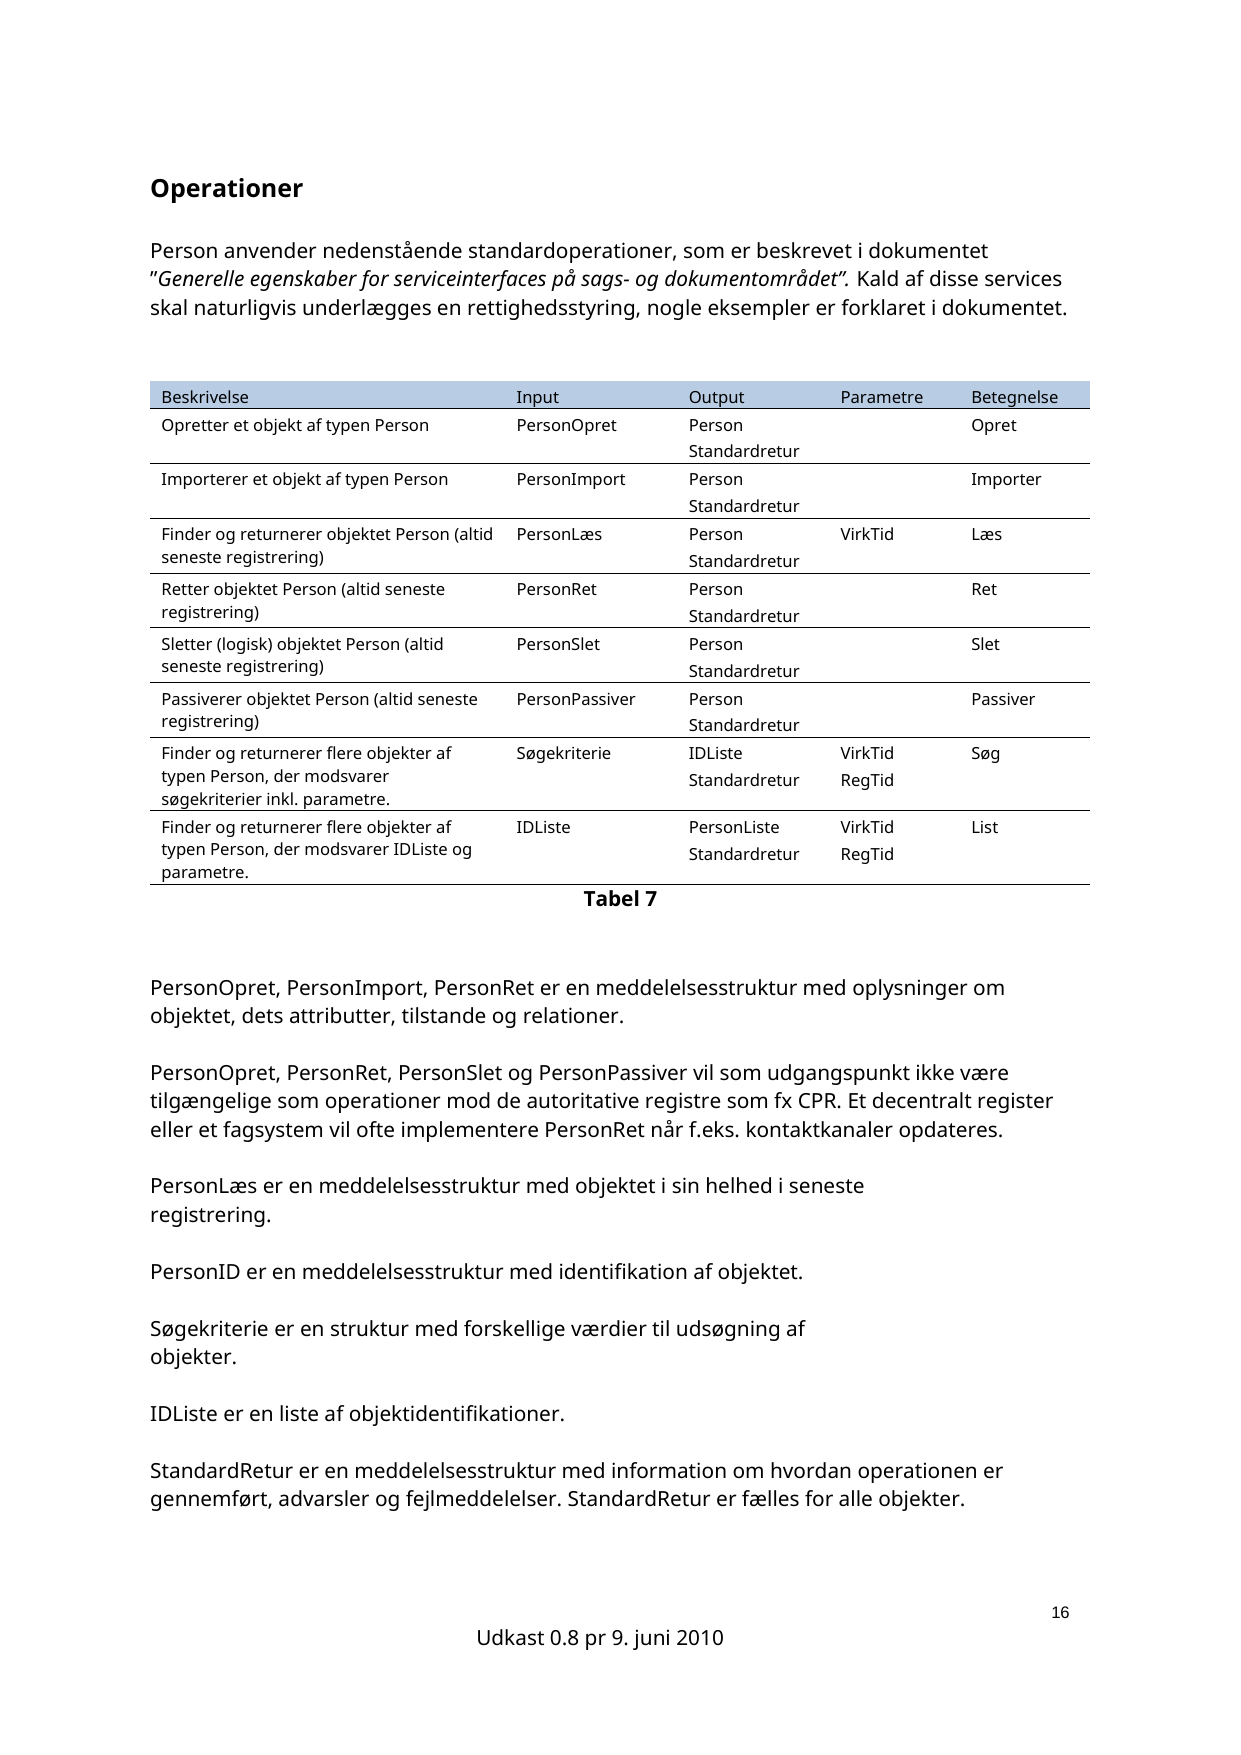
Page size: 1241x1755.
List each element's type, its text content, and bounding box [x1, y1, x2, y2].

table_cell Person Standardretur [677, 519, 829, 572]
table_cell PersonPassiver [505, 683, 677, 737]
table_cell Person Standardretur [677, 464, 829, 518]
table_header Beskrivelse [150, 381, 505, 408]
table_cell Søgekriterie [505, 738, 677, 810]
table_cell PersonRet [505, 574, 677, 627]
subtitle Operationer [150, 171, 1090, 205]
table_cell Finder og returnerer flere objekter af typen Person, der modsvarer IDListe og parametre. [150, 811, 505, 883]
table_cell Søg [960, 738, 1090, 810]
table_cell PersonOpret [505, 409, 677, 463]
table_cell PersonImport [505, 464, 677, 518]
text PersonLæs er en meddelelsesstruktur med objektet i sin helhed i seneste [150, 1172, 1090, 1200]
table_cell PersonListe Standardretur [677, 811, 829, 883]
table_cell Opretter et objekt af typen Person [150, 409, 505, 463]
table_cell VirkTid [829, 519, 960, 572]
table_cell [829, 574, 960, 627]
table_cell Importerer et objekt af typen Person [150, 464, 505, 518]
text PersonOpret, PersonImport, PersonRet er en meddelelsesstruktur med oplysninger om objektet, dets attributter, tilstande og relationer. [150, 973, 1090, 1029]
table_cell Sletter (logisk) objektet Person (altid seneste registrering) [150, 628, 505, 682]
table_cell [829, 409, 960, 463]
table_cell Finder og returnerer flere objekter af typen Person, der modsvarer søgekriterier inkl. parametre. [150, 738, 505, 810]
table_cell Retter objektet Person (altid seneste registrering) [150, 574, 505, 627]
table_cell Opret [960, 409, 1090, 463]
table_cell Person Standardretur [677, 628, 829, 682]
text registrering. [150, 1200, 1090, 1228]
table_cell Passiver [960, 683, 1090, 737]
table_cell PersonSlet [505, 628, 677, 682]
text Person anvender nedenstående standardoperationer, som er beskrevet i dokumentet ”Generelle egenskaber for serviceinterfaces på sags- og dokumentområdet”. Kald af disse services skal naturligvis underlægges en rettighedsstyring, nogle eksempler er forklaret i dokumentet. [150, 236, 1090, 321]
text IDListe er en liste af objektidentifikationer. [150, 1399, 1090, 1428]
table_cell [829, 628, 960, 682]
text PersonOpret, PersonRet, PersonSlet og PersonPassiver vil som udgangspunkt ikke være tilgængelige som operationer mod de autoritative registre som fx CPR. Et decentralt register eller et fagsystem vil ofte implementere PersonRet når f.eks. kontaktkanaler opdateres. [150, 1058, 1090, 1143]
table_cell Læs [960, 519, 1090, 572]
table_header Input [505, 381, 677, 408]
table_cell Person Standardretur [677, 683, 829, 737]
text PersonID er en meddelelsesstruktur med identifikation af objektet. [150, 1257, 1090, 1285]
text Tabel 7 [150, 885, 1090, 913]
table_cell Importer [960, 464, 1090, 518]
table_header Betegnelse [960, 381, 1090, 408]
table_cell Person Standardretur [677, 574, 829, 627]
table_cell [829, 464, 960, 518]
table_cell [829, 683, 960, 737]
text Søgekriterie er en struktur med forskellige værdier til udsøgning af [150, 1314, 1090, 1342]
text StandardRetur er en meddelelsesstruktur med information om hvordan operationen er gennemført, advarsler og fejlmeddelelser. StandardRetur er fælles for alle objekter. [150, 1456, 1090, 1513]
table_cell Finder og returnerer objektet Person (altid seneste registrering) [150, 519, 505, 572]
table_header Parametre [829, 381, 960, 408]
table_cell Passiverer objektet Person (altid seneste registrering) [150, 683, 505, 737]
table_cell List [960, 811, 1090, 883]
text objekter. [150, 1342, 1090, 1371]
table_header Output [677, 381, 829, 408]
table_cell IDListe Standardretur [677, 738, 829, 810]
table_cell VirkTid RegTid [829, 811, 960, 883]
table_cell Person Standardretur [677, 409, 829, 463]
table_cell Slet [960, 628, 1090, 682]
table_cell VirkTid RegTid [829, 738, 960, 810]
table_cell Ret [960, 574, 1090, 627]
table_cell IDListe [505, 811, 677, 883]
table_cell PersonLæs [505, 519, 677, 572]
